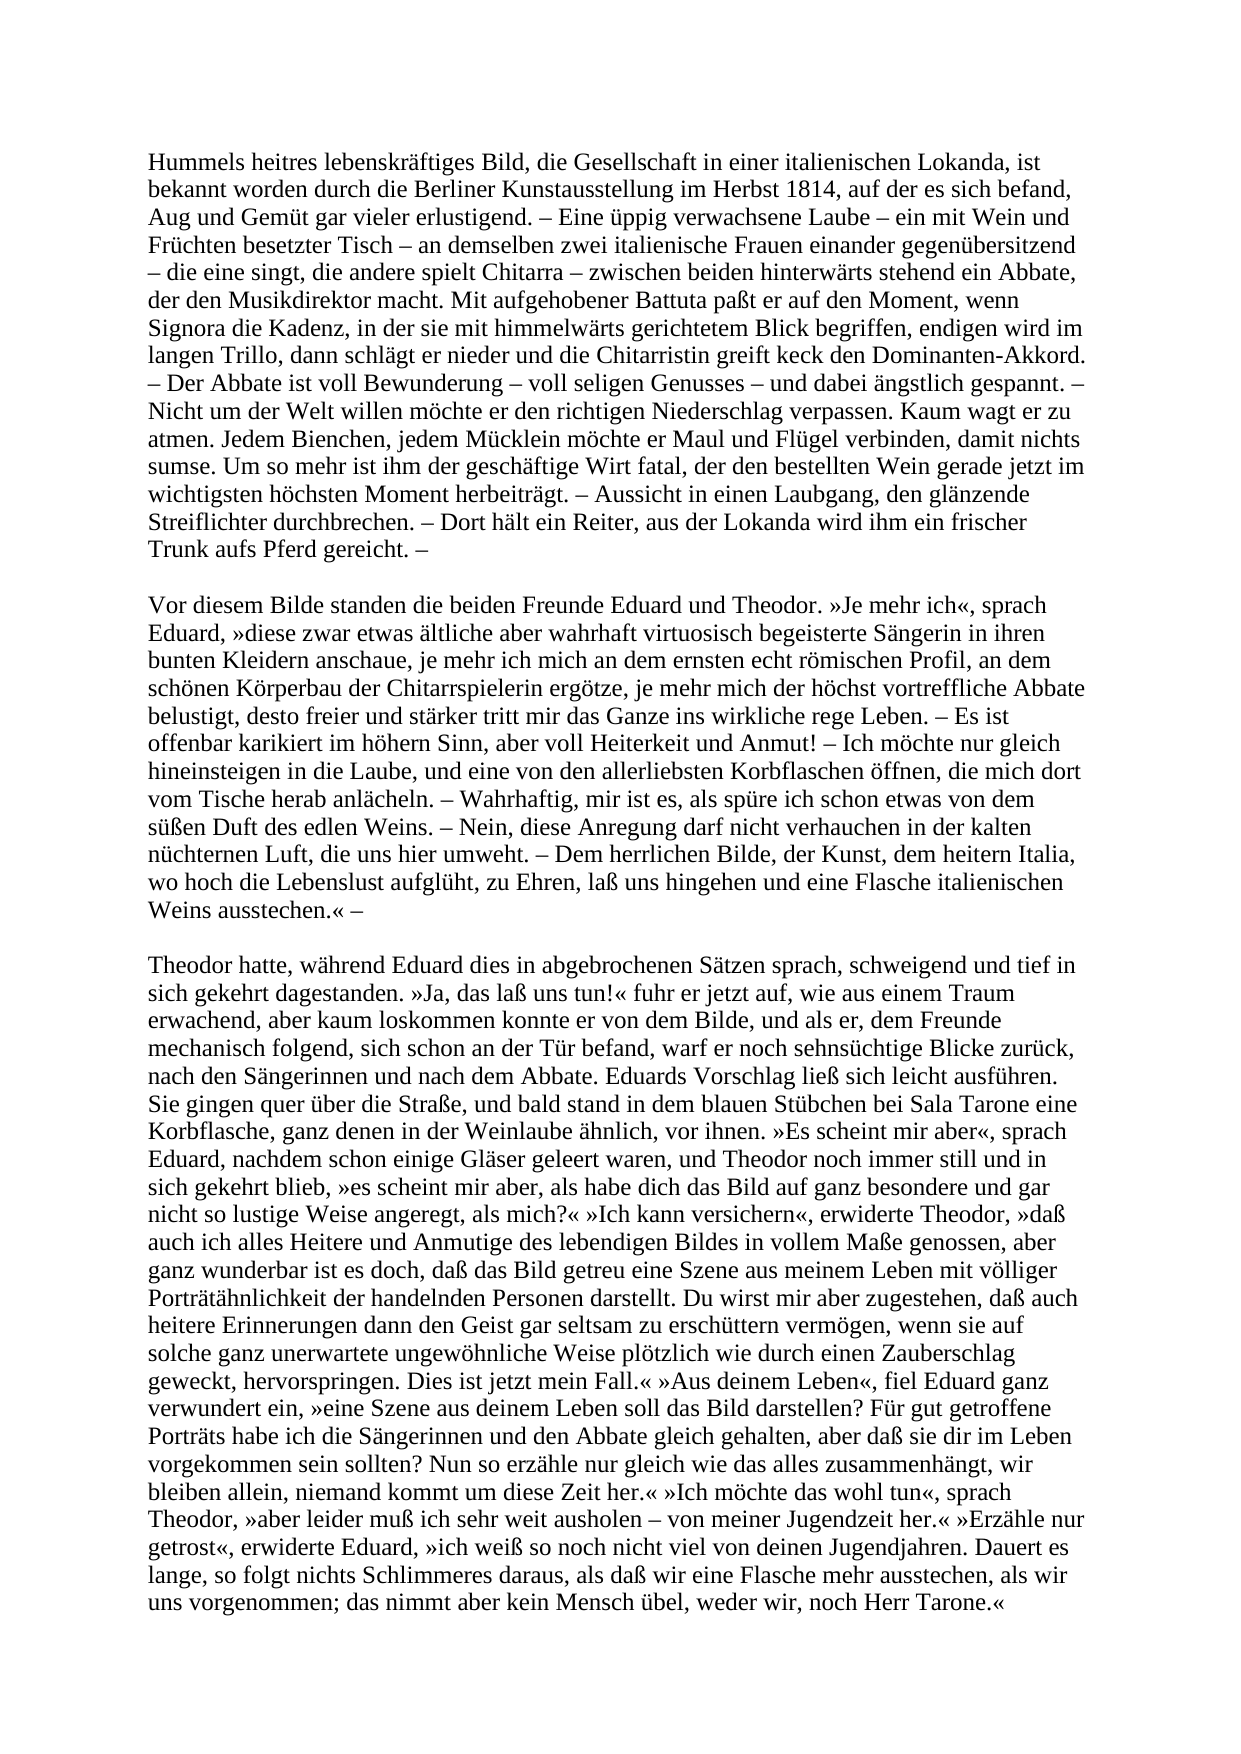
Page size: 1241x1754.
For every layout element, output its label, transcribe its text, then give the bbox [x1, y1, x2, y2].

text Theodor hatte, während Eduard dies in abgebrochenen Sätzen sprach, schweigend und tief in sich gekehrt dagestanden. »Ja, das laß uns tun!« fuhr er jetzt auf, wie aus einem Traum erwachend, aber kaum loskommen konnte er von dem Bilde, und als er, dem Freunde mechanisch folgend, sich schon an der Tür befand, warf er noch sehnsüchtige Blicke zurück, nach den Sängerinnen und nach dem Abbate. Eduards Vorschlag ließ sich leicht ausführen. Sie gingen quer über die Straße, und bald stand in dem blauen Stübchen bei Sala Tarone eine Korbflasche, ganz denen in der Weinlaube ähnlich, vor ihnen. »Es scheint mir aber«, sprach Eduard, nachdem schon einige Gläser geleert waren, und Theodor noch immer still und in sich gekehrt blieb, »es scheint mir aber, als habe dich das Bild auf ganz besondere und gar nicht so lustige Weise angeregt, als mich?« »Ich kann versichern«, erwiderte Theodor, »daß auch ich alles Heitere und Anmutige des lebendigen Bildes in vollem Maße genossen, aber ganz wunderbar ist es doch, daß das Bild getreu eine Szene aus meinem Leben mit völliger Porträtähnlichkeit der handelnden Personen darstellt. Du wirst mir aber zugestehen, daß auch heitere Erinnerungen dann den Geist gar seltsam zu erschüttern vermögen, wenn sie auf solche ganz unerwartete ungewöhnliche Weise plötzlich wie durch einen Zauberschlag geweckt, hervorspringen. Dies ist jetzt mein Fall.« »Aus deinem Leben«, fiel Eduard ganz verwundert ein, »eine Szene aus deinem Leben soll das Bild darstellen? Für gut getroffene Porträts habe ich die Sängerinnen und den Abbate gleich gehalten, aber daß sie dir im Leben vorgekommen sein sollten? Nun so erzähle nur gleich wie das alles zusammenhängt, wir bleiben allein, niemand kommt um diese Zeit her.« »Ich möchte das wohl tun«, sprach Theodor, »aber leider muß ich sehr weit ausholen – von meiner Jugendzeit her.« »Erzähle nur getrost«, erwiderte Eduard, »ich weiß so noch nicht viel von deinen Jugendjahren. Dauert es lange, so folgt nichts Schlimmeres daraus, als daß wir eine Flasche mehr ausstechen, als wir uns vorgenommen; das nimmt aber kein Mensch übel, weder wir, noch Herr Tarone.« [148, 951, 1092, 1616]
text Vor diesem Bilde standen die beiden Freunde Eduard und Theodor. »Je mehr ich«, sprach Eduard, »diese zwar etwas ältliche aber wahrhaft virtuosisch begeisterte Sängerin in ihren bunten Kleidern anschaue, je mehr ich mich an dem ernsten echt römischen Profil, an dem schönen Körperbau der Chitarrspielerin ergötze, je mehr mich der höchst vortreffliche Abbate belustigt, desto freier und stärker tritt mir das Ganze ins wirkliche rege Leben. – Es ist offenbar karikiert im höhern Sinn, aber voll Heiterkeit und Anmut! – Ich möchte nur gleich hineinsteigen in die Laube, und eine von den allerliebsten Korbflaschen öffnen, die mich dort vom Tische herab anlächeln. – Wahrhaftig, mir ist es, als spüre ich schon etwas von dem süßen Duft des edlen Weins. – Nein, diese Anregung darf nicht verhauchen in der kalten nüchternen Luft, die uns hier umweht. – Dem herrlichen Bilde, der Kunst, dem heitern Italia, wo hoch die Lebenslust aufglüht, zu Ehren, laß uns hingehen und eine Flasche italienischen Weins ausstechen.« – [148, 591, 1092, 923]
text Hummels heitres lebenskräftiges Bild, die Gesellschaft in einer italienischen Lokanda, ist bekannt worden durch die Berliner Kunstausstellung im Herbst 1814, auf der es sich befand, Aug und Gemüt gar vieler erlustigend. – Eine üppig verwachsene Laube – ein mit Wein und Früchten besetzter Tisch – an demselben zwei italienische Frauen einander gegenübersitzend – die eine singt, die andere spielt Chitarra – zwischen beiden hinterwärts stehend ein Abbate, der den Musikdirektor macht. Mit aufgehobener Battuta paßt er auf den Moment, wenn Signora die Kadenz, in der sie mit himmelwärts gerichtetem Blick begriffen, endigen wird im langen Trillo, dann schlägt er nieder und die Chitarristin greift keck den Dominanten-Akkord. – Der Abbate ist voll Bewunderung – voll seligen Genusses – und dabei ängstlich gespannt. – Nicht um der Welt willen möchte er den richtigen Niederschlag verpassen. Kaum wagt er zu atmen. Jedem Bienchen, jedem Mücklein möchte er Maul und Flügel verbinden, damit nichts sumse. Um so mehr ist ihm der geschäftige Wirt fatal, der den bestellten Wein gerade jetzt im wichtigsten höchsten Moment herbeiträgt. – Aussicht in einen Laubgang, den glänzende Streiflichter durchbrechen. – Dort hält ein Reiter, aus der Lokanda wird ihm ein frischer Trunk aufs Pferd gereicht. – [148, 148, 1092, 563]
